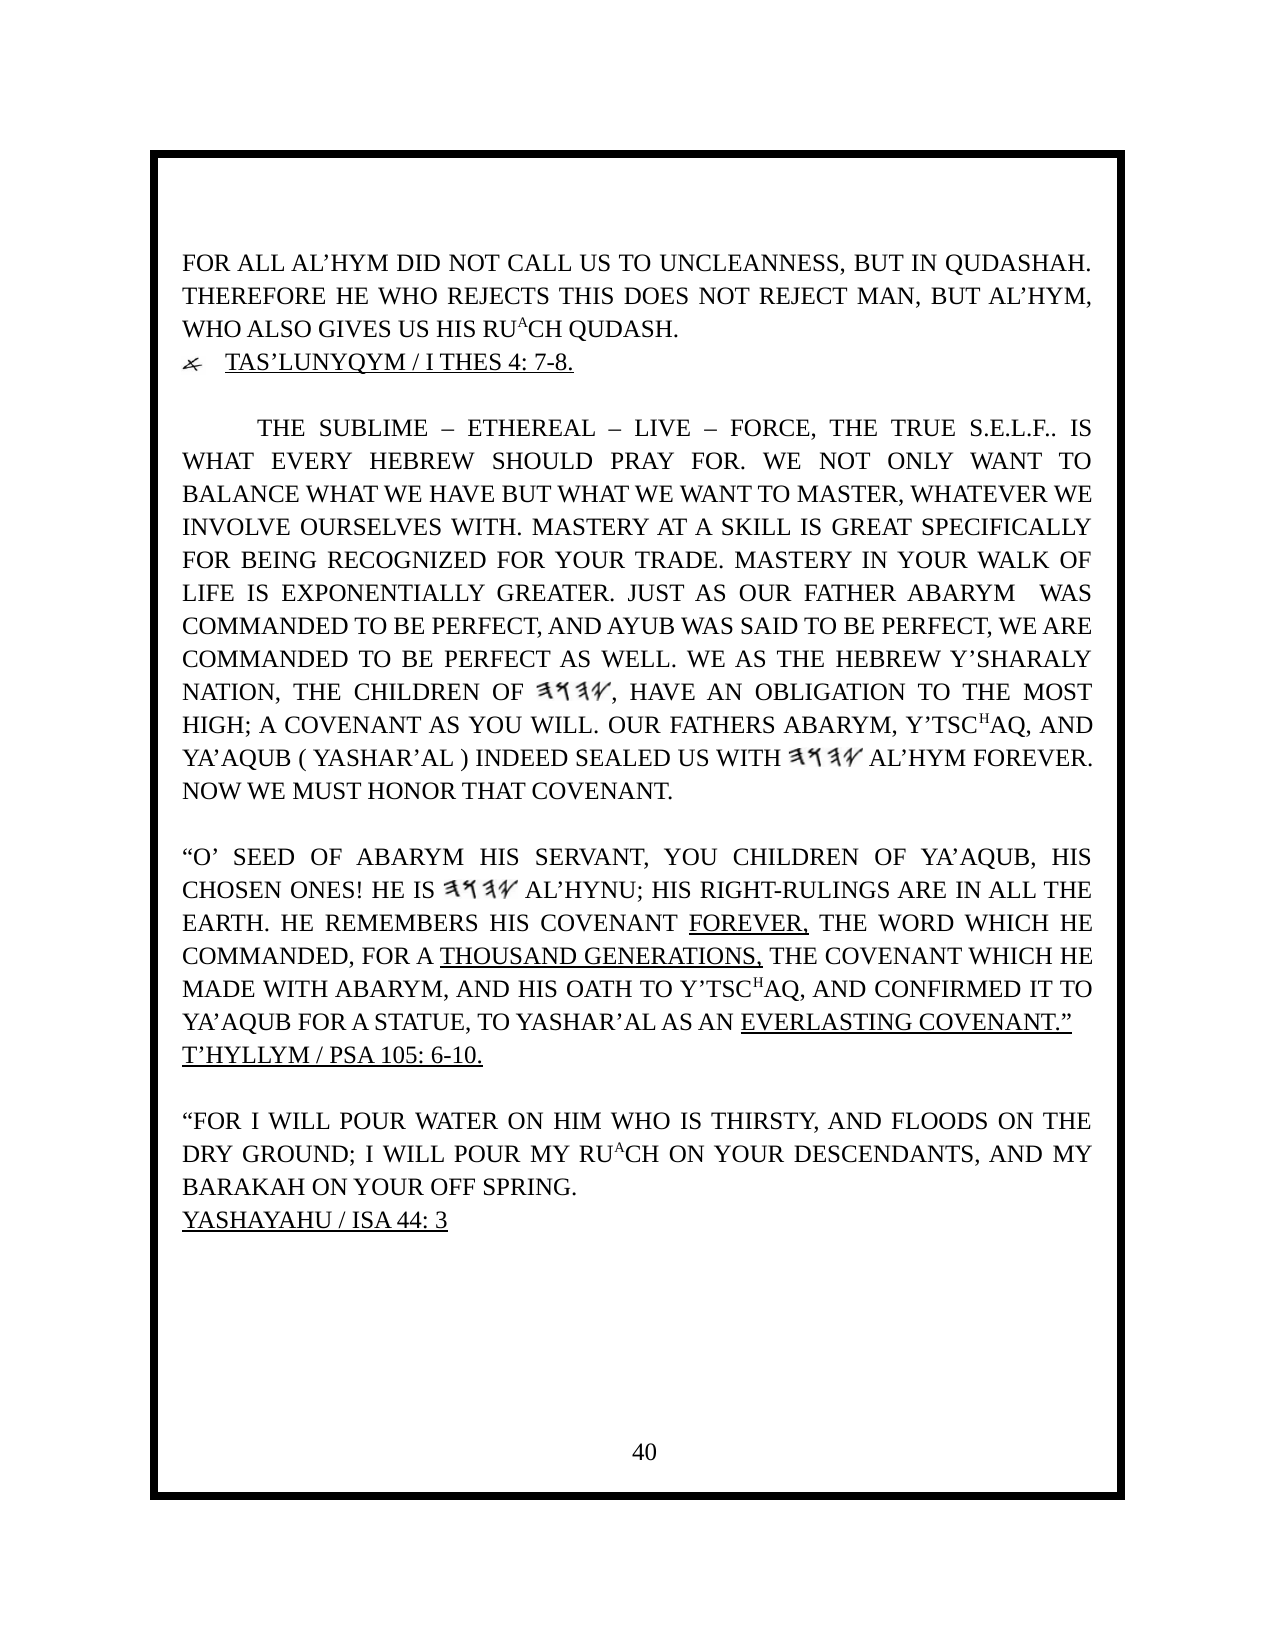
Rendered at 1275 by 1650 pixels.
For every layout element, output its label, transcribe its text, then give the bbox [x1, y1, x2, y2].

text T’HYLLYM / PSA 105: 6-10. [182, 1040, 1093, 1069]
text YASHAYAHU / ISA 44: 3 [182, 1205, 1093, 1234]
picture [180, 356, 206, 375]
text THE SUBLIME – ETHEREAL – LIVE – FORCE, THE TRUE S.E.L.F.. IS WHAT EVERY HEBREW SHOULD PRAY FOR. WE NOT ONLY WANT TO BALANCE WHAT WE HAVE BUT WHAT WE WANT TO MASTER, WHATEVER WE INVOLVE OURSELVES WITH. MASTERY AT A SKILL IS GREAT SPECIFICALLY FOR BEING RECOGNIZED FOR YOUR TRADE. MASTERY IN YOUR WALK OF LIFE IS EXPONENTIALLY GREATER. JUST AS OUR FATHER ABARYM WAS COMMANDED TO BE PERFECT, AND AYUB WAS SAID TO BE PERFECT, WE ARE COMMANDED TO BE PERFECT AS WELL. WE AS THE HEBREW Y’SHARALY NATION, THE CHILDREN OF , HAVE AN OBLIGATION TO THE MOST HIGH; A COVENANT AS YOU WILL. OUR FATHERS ABARYM, Y’TSCHAQ, AND YA’AQUB ( YASHAR’AL ) INDEED SEALED US WITH AL’HYM FOREVER. NOW WE MUST HONOR THAT COVENANT. [182, 413, 1093, 805]
text 40 [182, 1437, 1093, 1465]
text TAS’LUNYQYM / I THES 4: 7-8. [182, 347, 1093, 376]
text “O’ SEED OF ABARYM HIS SERVANT, YOU CHILDREN OF YA’AQUB, HIS CHOSEN ONES! HE IS AL’HYNU; HIS RIGHT-RULINGS ARE IN ALL THE EARTH. HE REMEMBERS HIS COVENANT FOREVER, THE WORD WHICH HE COMMANDED, FOR A THOUSAND GENERATIONS, THE COVENANT WHICH HE MADE WITH ABARYM, AND HIS OATH TO Y’TSCHAQ, AND CONFIRMED IT TO YA’AQUB FOR A STATUE, TO YASHAR’AL AS AN EVERLASTING COVENANT.” [182, 842, 1093, 1036]
text FOR ALL AL’HYM DID NOT CALL US TO UNCLEANNESS, BUT IN QUDASHAH. THEREFORE HE WHO REJECTS THIS DOES NOT REJECT MAN, BUT AL’HYM, WHO ALSO GIVES US HIS RUACH QUDASH. [182, 248, 1093, 343]
text “FOR I WILL POUR WATER ON HIM WHO IS THIRSTY, AND FLOODS ON THE DRY GROUND; I WILL POUR MY RUACH ON YOUR DESCENDANTS, AND MY BARAKAH ON YOUR OFF SPRING. [182, 1106, 1093, 1201]
